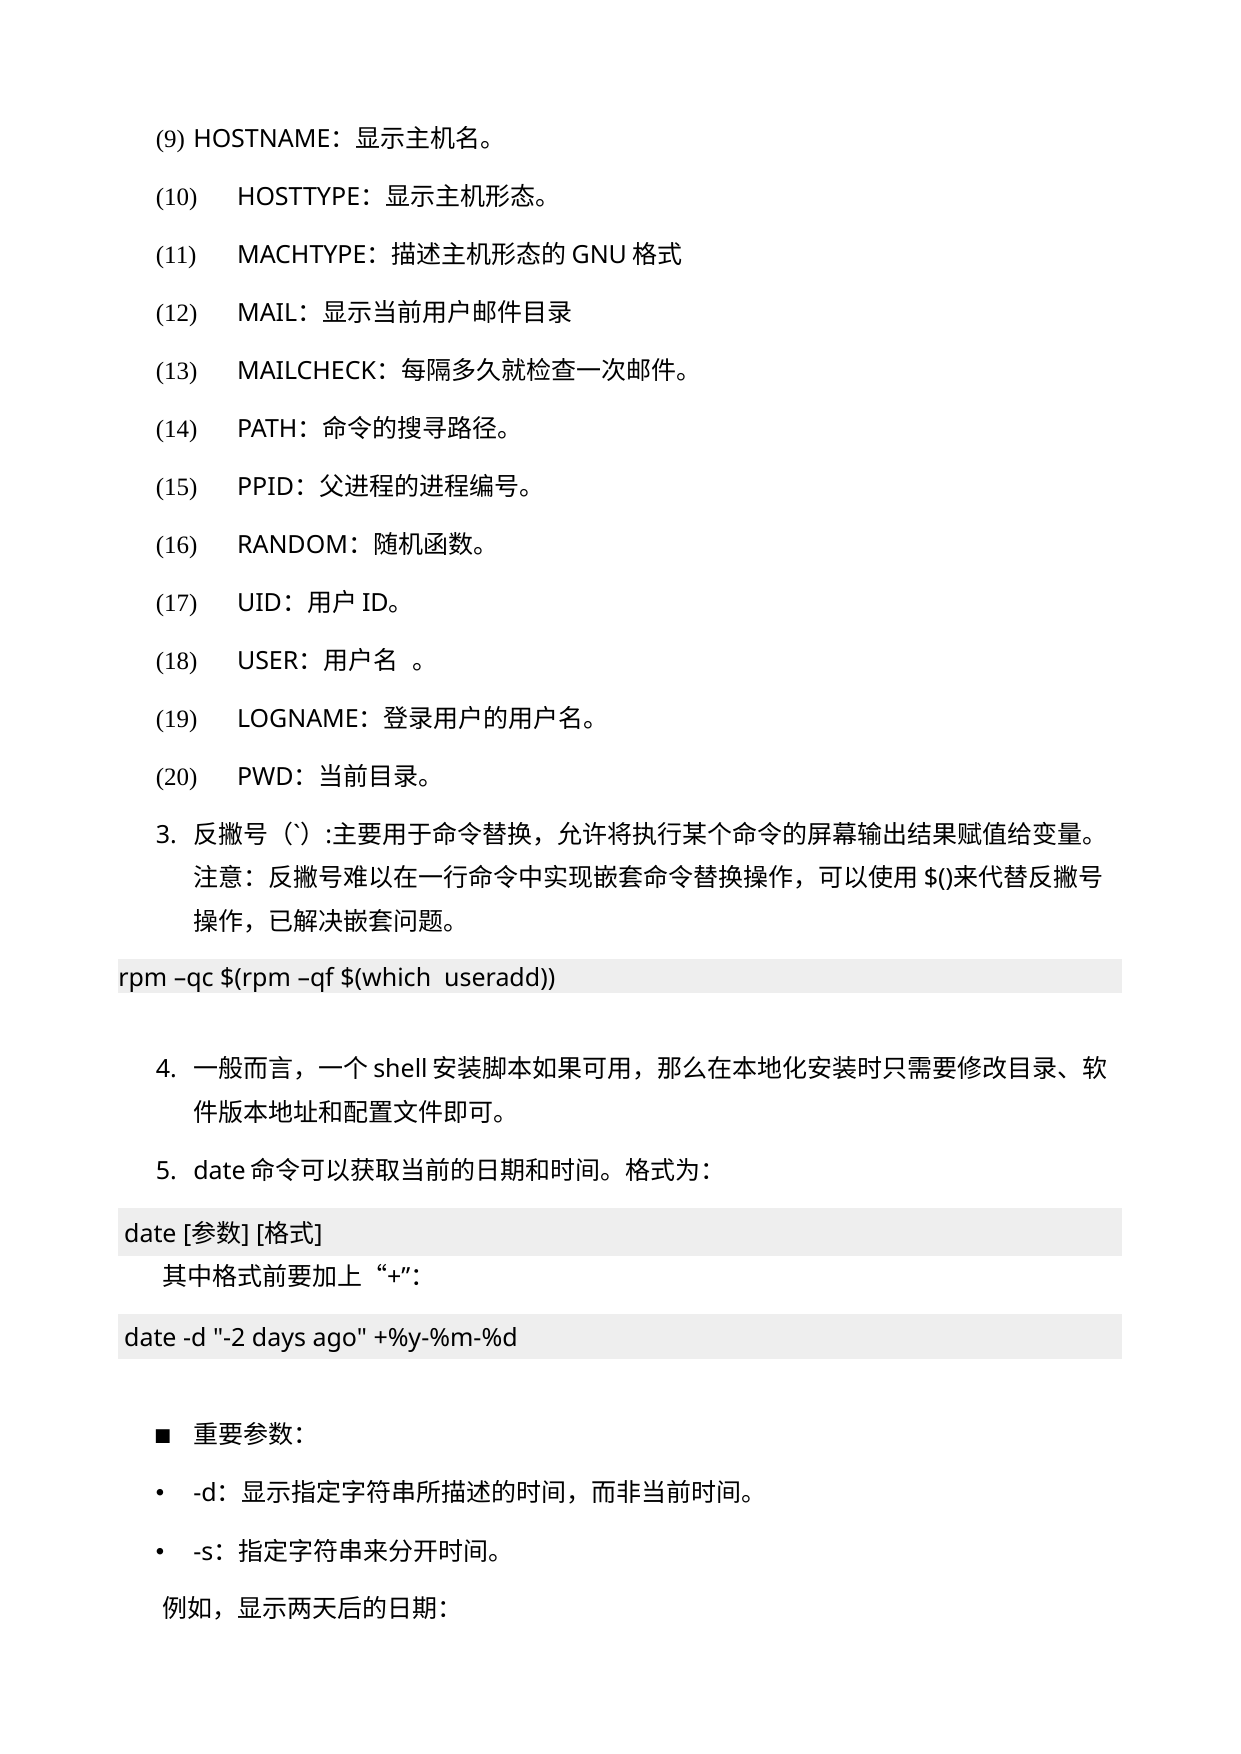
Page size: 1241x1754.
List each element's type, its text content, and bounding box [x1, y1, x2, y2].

list HOSTTYPE：显示主机形态。 [156, 176, 1122, 212]
list -s：指定字符串来分开时间。 [156, 1531, 1122, 1567]
text 其中格式前要加上“+”： [118, 1256, 1122, 1292]
list MAIL：显示当前用户邮件目录 [156, 292, 1122, 328]
list MAILCHECK：每隔多久就检查一次邮件。 [156, 350, 1122, 386]
list -d：显示指定字符串所描述的时间，而非当前时间。 [156, 1473, 1122, 1509]
table_header date [参数] [格式] [118, 1208, 1122, 1256]
list 一般而言，一个shell安装脚本如果可用，那么在本地化安装时只需要修改目录、软件版本地址和配置文件即可。 [156, 1049, 1122, 1128]
list PWD：当前目录。 [156, 756, 1122, 793]
list 反撇号（`）:主要用于命令替换，允许将执行某个命令的屏幕输出结果赋值给变量。注意：反撇号难以在一行命令中实现嵌套命令替换操作，可以使用 $()来代替反撇号操作，已解决嵌套问题。 [156, 814, 1122, 937]
list 重要参数： [156, 1415, 1122, 1451]
list UID：用户ID。 [156, 582, 1122, 618]
list MACHTYPE：描述主机形态的GNU格式 [156, 234, 1122, 270]
table_header rpm –qc $(rpm –qf $(which useradd)) [118, 959, 1122, 993]
list LOGNAME：登录用户的用户名。 [156, 698, 1122, 734]
list RANDOM：随机函数。 [156, 524, 1122, 561]
list PPID：父进程的进程编号。 [156, 466, 1122, 502]
text 例如，显示两天后的日期： [118, 1589, 1122, 1625]
list USER：用户名 。 [156, 640, 1122, 677]
list PATH：命令的搜寻路径。 [156, 408, 1122, 444]
table_header date -d "-2 days ago" +%y-%m-%d [118, 1314, 1122, 1359]
list date命令可以获取当前的日期和时间。格式为： [156, 1150, 1122, 1186]
list HOSTNAME：显示主机名。 [156, 118, 1122, 154]
